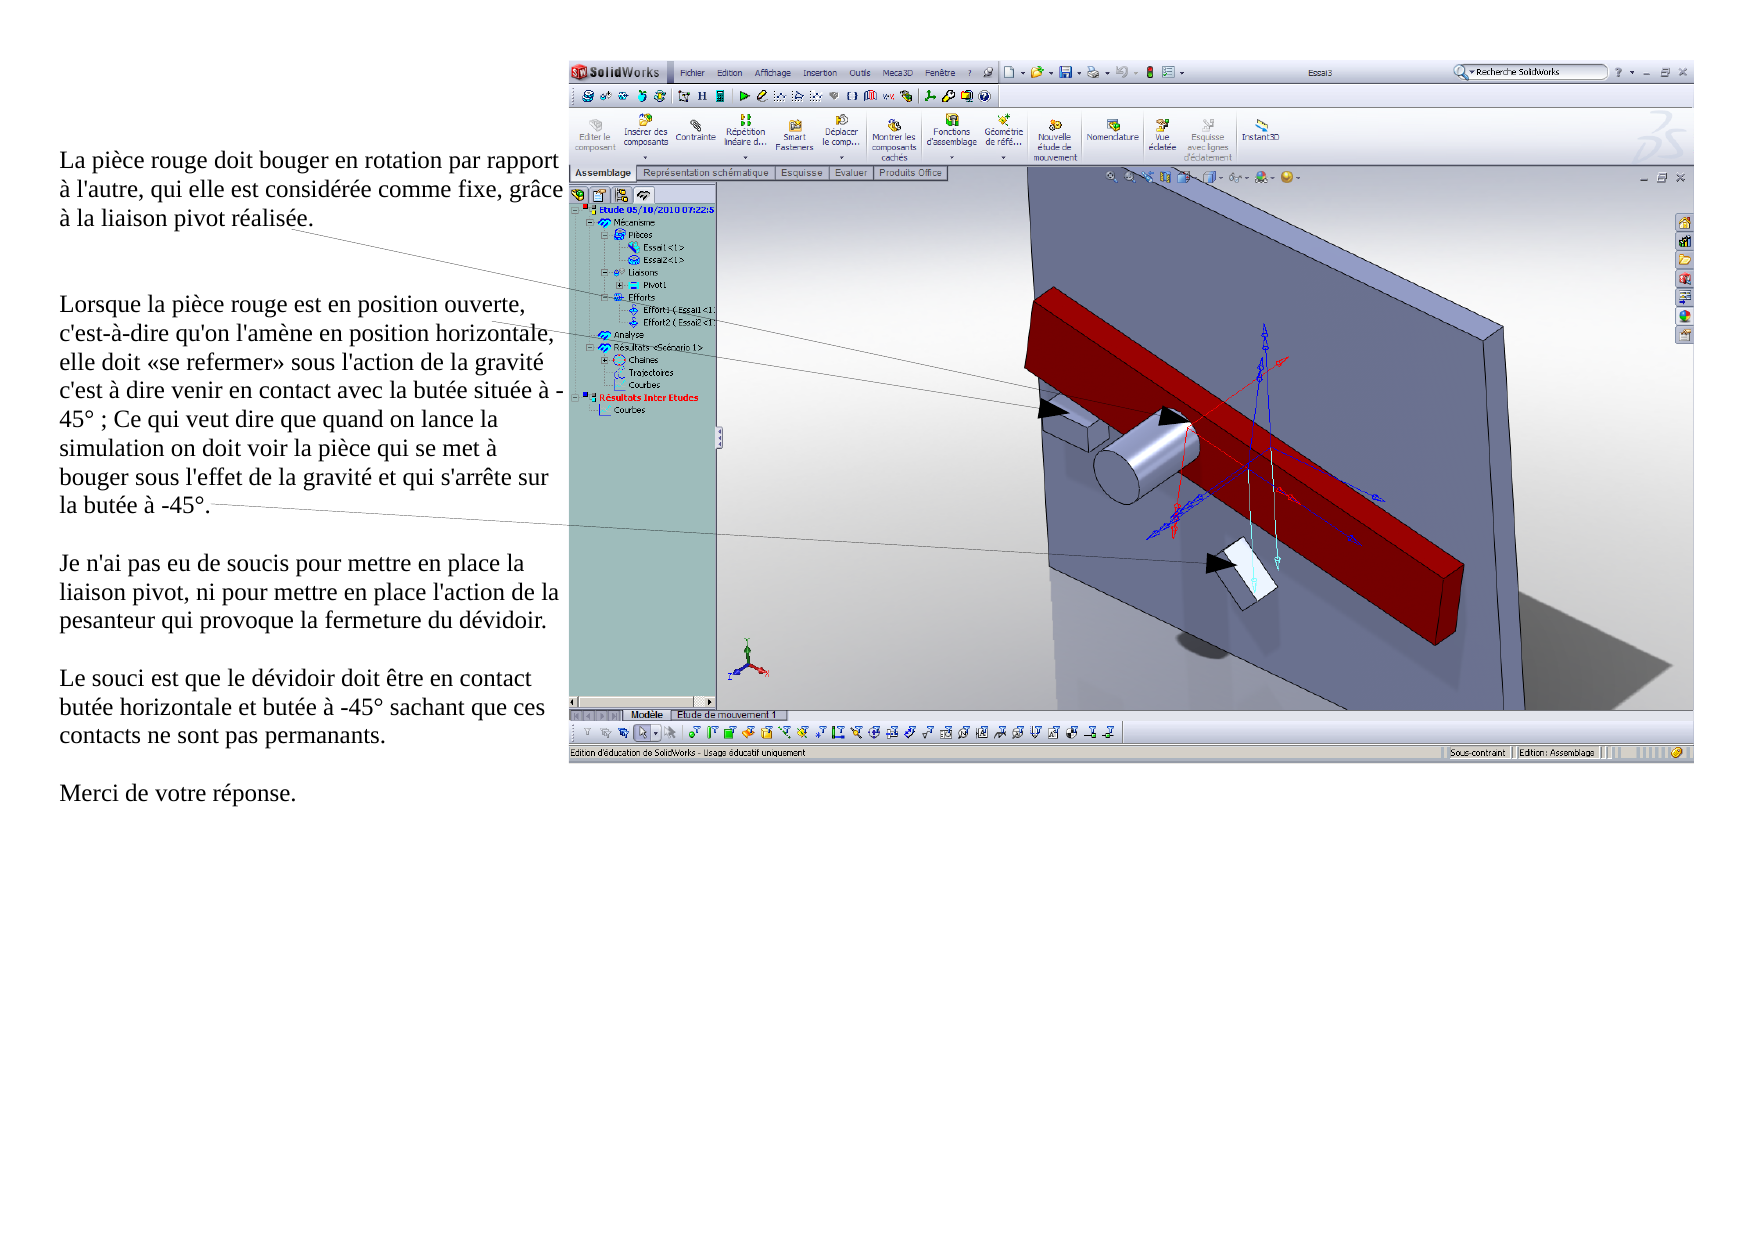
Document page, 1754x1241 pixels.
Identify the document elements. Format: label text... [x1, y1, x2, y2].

text La pièce rouge doit bouger en rotation par rapport à l'autre, qui elle est considérée comme fixe, grâce à la liaison pivot réalisée. [59, 145, 568, 232]
picture [568, 60, 1694, 764]
text Lorsque la pièce rouge est en position ouverte, c'est-à-dire qu'on l'amène en position horizontale, elle doit «se refermer» sous l'action de la gravité c'est à dire venir en contact avec la butée située à -45° ; Ce qui veut dire que quand on lance la simulation on doit voir la pièce qui se met à bouger sous l'effet de la gravité et qui s'arrête sur la butée à -45°. [59, 289, 568, 519]
text Je n'ai pas eu de soucis pour mettre en place la liaison pivot, ni pour mettre en place l'action de la pesanteur qui provoque la fermeture du dévidoir. [59, 548, 568, 634]
text Merci de votre réponse. [59, 778, 1695, 807]
text Le souci est que le dévidoir doit être en contact butée horizontale et butée à -45° sachant que ces contacts ne sont pas permanants. [59, 663, 568, 749]
